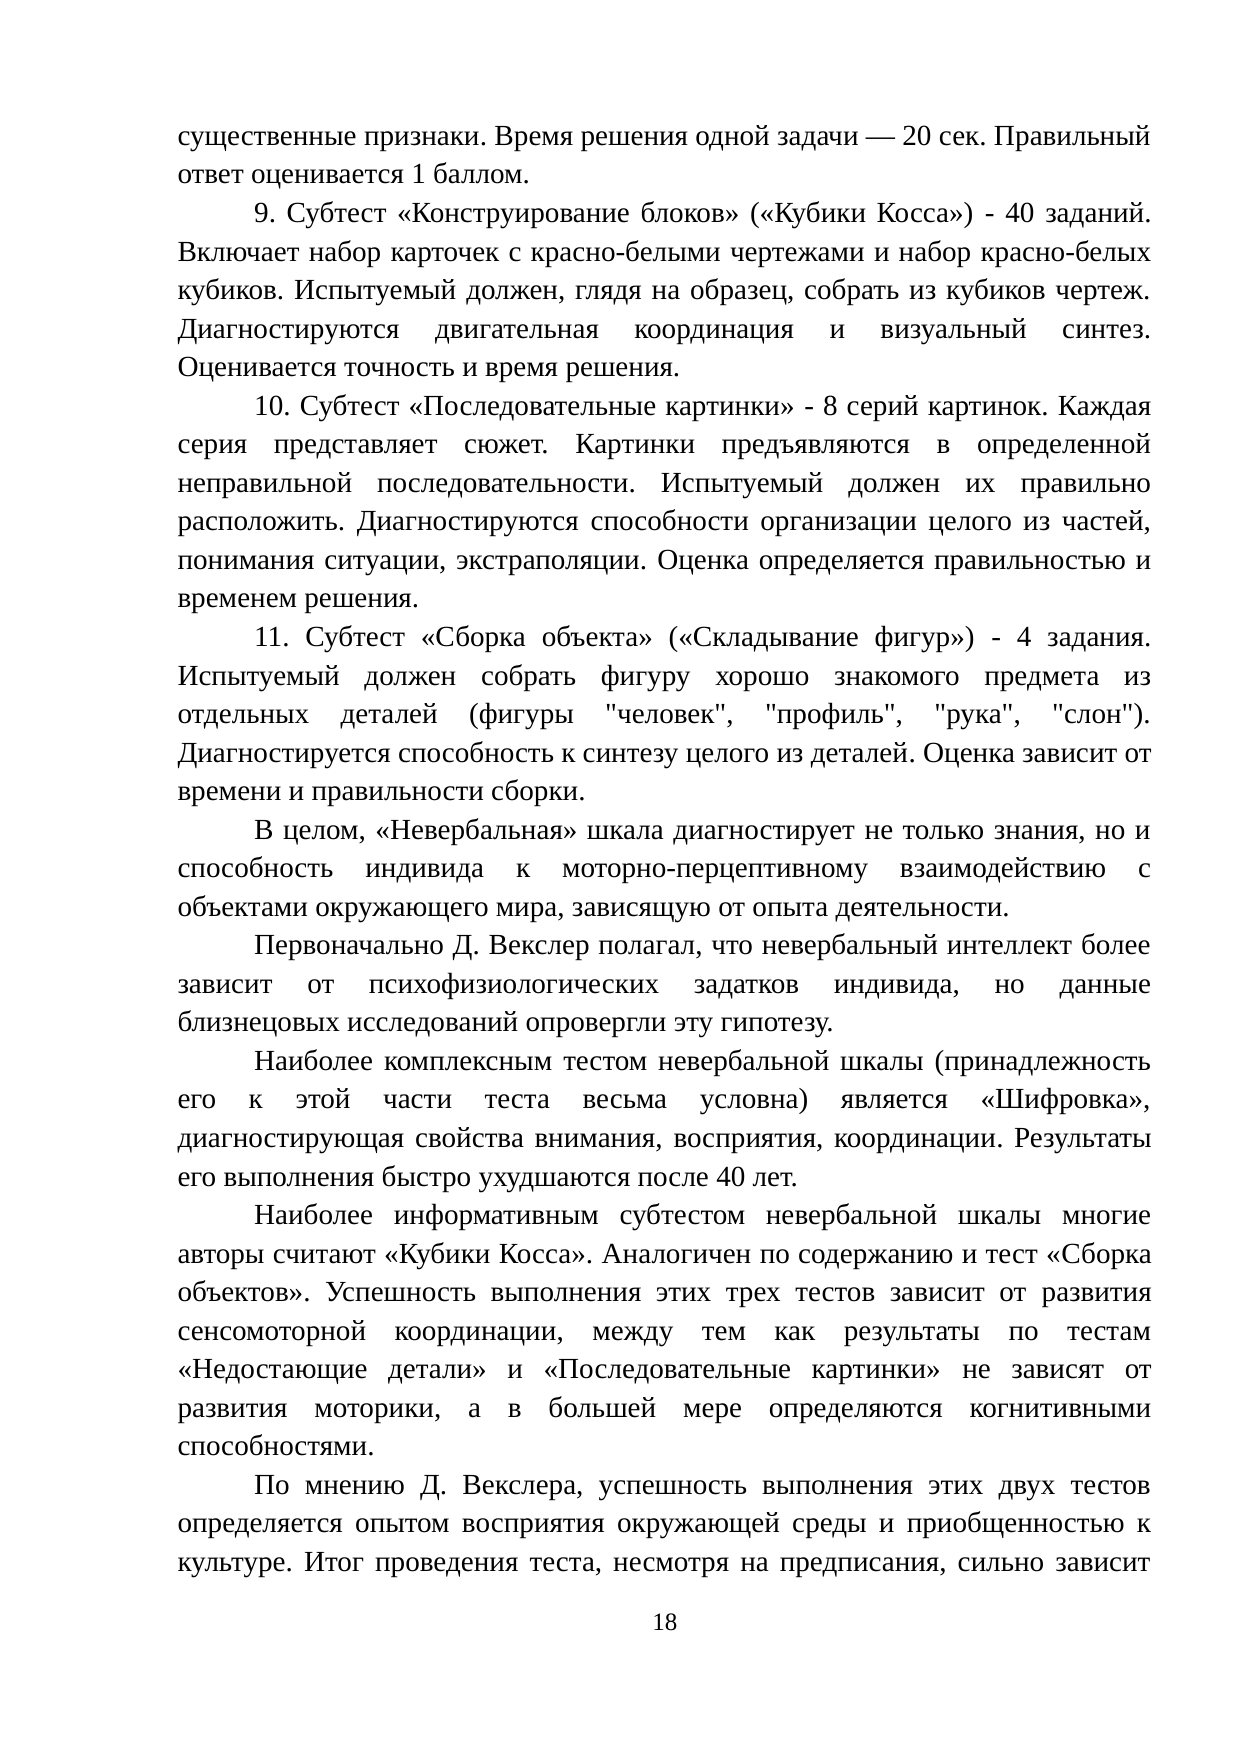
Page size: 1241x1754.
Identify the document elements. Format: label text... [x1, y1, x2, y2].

text Наиболее информативным субтестом невербальной шкалы многие авторы считают «Кубики Косса». Аналогичен по содержанию и тест «Сборка объектов». Успешность выполнения этих трех тестов зависит от развития сенсомоторной координации, между тем как результаты по тестам «Недостающие детали» и «Последовательные картинки» не зависят от развития моторики, а в большей мере определяются когнитивными способностями. [177, 1197, 1152, 1462]
text Первоначально Д. Векслер полагал, что невербальный интеллект более зависит от психофизиологических задатков индивида, но данные близнецовых исследований опровергли эту гипотезу. [177, 927, 1152, 1038]
text В целом, «Невербальная» шкала диагностирует не только знания, но и способность индивида к моторно-перцептивному взаимодействию с объектами окружающего мира, зависящую от опыта деятельности. [177, 812, 1152, 922]
text Наиболее комплексным тестом невербальной шкалы (принадлежность его к этой части теста весьма условна) является «Шифровка», диагностирующая свойства внимания, восприятия, координации. Результаты его выполнения быстро ухудшаются после 40 лет. [177, 1043, 1152, 1192]
text 11. Субтест «Сборка объекта» («Складывание фигур») - 4 задания. Испытуемый должен собрать фигуру хорошо знакомого предмета из отдельных деталей (фигуры "человек", "профиль", "рука", "слон"). Диагностируется способность к синтезу целого из деталей. Оценка зависит от времени и правильности сборки. [177, 619, 1152, 807]
text существенные признаки. Время решения одной задачи — 20 сек. Правильный ответ оценивается 1 баллом. [177, 118, 1152, 190]
text По мнению Д. Векслера, успешность выполнения этих двух тестов определяется опытом восприятия окружающей среды и приобщенностью к культуре. Итог проведения теста, несмотря на предписания, сильно зависит [177, 1467, 1152, 1578]
text 10. Субтест «Последовательные картинки» - 8 серий картинок. Каждая серия представляет сюжет. Картинки предъявляются в определенной неправильной последовательности. Испытуемый должен их правильно расположить. Диагностируются способности организации целого из частей, понимания ситуации, экстраполяции. Оценка определяется правильностью и временем решения. [177, 388, 1152, 614]
text 9. Субтест «Конструирование блоков» («Кубики Косса») - 40 заданий. Включает набор карточек с красно-белыми чертежами и набор красно-белых кубиков. Испытуемый должен, глядя на образец, собрать из кубиков чертеж. Диагностируются двигательная координация и визуальный синтез. Оценивается точность и время решения. [177, 195, 1152, 383]
